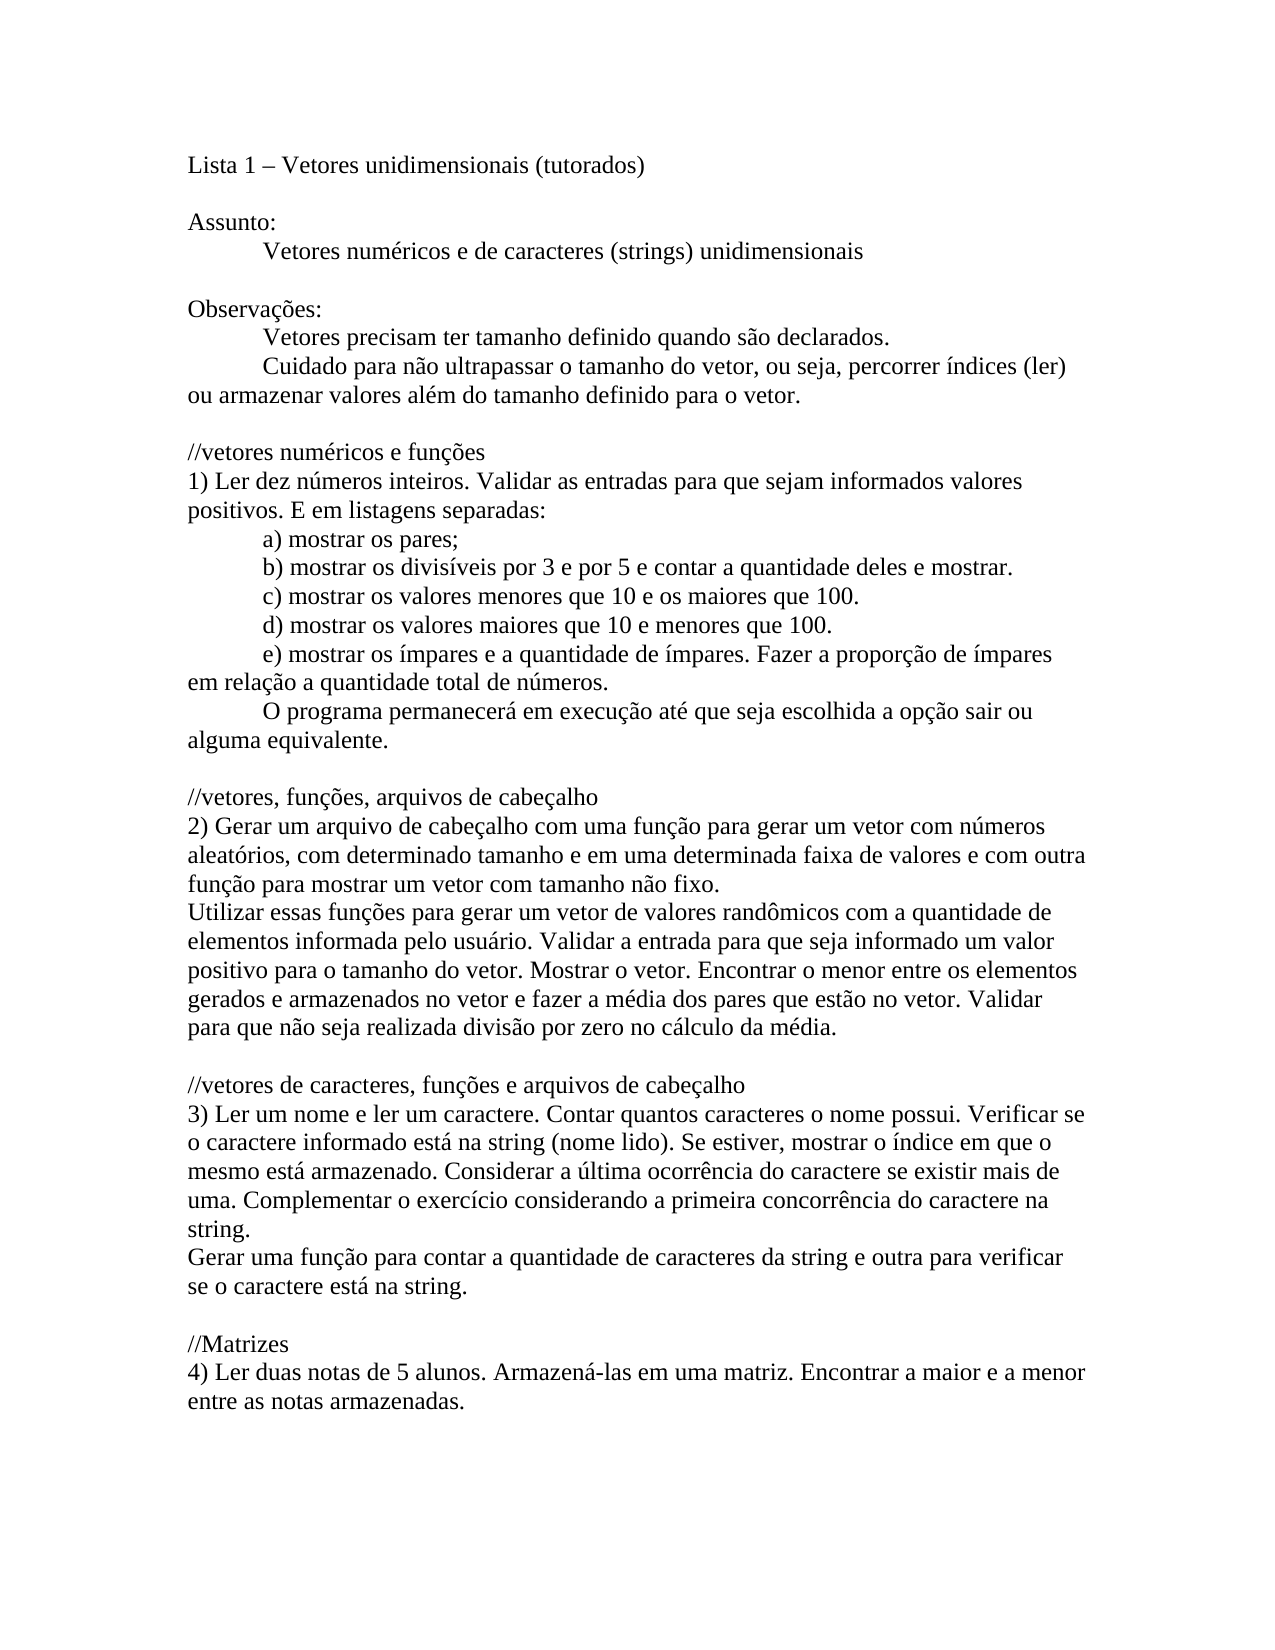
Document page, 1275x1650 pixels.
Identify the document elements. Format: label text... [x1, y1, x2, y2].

text //vetores, funções, arquivos de cabeçalho [187, 782, 1087, 811]
text //Matrizes [187, 1329, 1087, 1357]
text Gerar uma função para contar a quantidade de caracteres da string e outra para verificar se o caractere está na string. [187, 1242, 1087, 1300]
text //vetores de caracteres, funções e arquivos de cabeçalho [187, 1070, 1087, 1099]
text 3) Ler um nome e ler um caractere. Contar quantos caracteres o nome possui. Verificar se o caractere informado está na string (nome lido). Se estiver, mostrar o índice em que o mesmo está armazenado. Considerar a última ocorrência do caractere se existir mais de uma. Complementar o exercício considerando a primeira concorrência do caractere na string. [187, 1099, 1087, 1242]
text Vetores precisam ter tamanho definido quando são declarados. [187, 322, 1087, 351]
text O programa permanecerá em execução até que seja escolhida a opção sair ou alguma equivalente. [187, 696, 1087, 754]
text Observações: [187, 294, 1087, 322]
text Cuidado para não ultrapassar o tamanho do vetor, ou seja, percorrer índices (ler) ou armazenar valores além do tamanho definido para o vetor. [187, 351, 1087, 409]
text 2) Gerar um arquivo de cabeçalho com uma função para gerar um vetor com números aleatórios, com determinado tamanho e em uma determinada faixa de valores e com outra função para mostrar um vetor com tamanho não fixo. [187, 811, 1087, 897]
text c) mostrar os valores menores que 10 e os maiores que 100. [187, 581, 1087, 610]
text a) mostrar os pares; [187, 524, 1087, 552]
text Lista 1 – Vetores unidimensionais (tutorados) [187, 150, 1087, 179]
text 1) Ler dez números inteiros. Validar as entradas para que sejam informados valores positivos. E em listagens separadas: [187, 466, 1087, 524]
text b) mostrar os divisíveis por 3 e por 5 e contar a quantidade deles e mostrar. [187, 552, 1087, 581]
text Vetores numéricos e de caracteres (strings) unidimensionais [187, 236, 1087, 265]
text Utilizar essas funções para gerar um vetor de valores randômicos com a quantidade de elementos informada pelo usuário. Validar a entrada para que seja informado um valor positivo para o tamanho do vetor. Mostrar o vetor. Encontrar o menor entre os elementos gerados e armazenados no vetor e fazer a média dos pares que estão no vetor. Validar para que não seja realizada divisão por zero no cálculo da média. [187, 897, 1087, 1041]
text Assunto: [187, 207, 1087, 236]
text e) mostrar os ímpares e a quantidade de ímpares. Fazer a proporção de ímpares em relação a quantidade total de números. [187, 639, 1087, 696]
text //vetores numéricos e funções [187, 437, 1087, 466]
text d) mostrar os valores maiores que 10 e menores que 100. [187, 610, 1087, 639]
text 4) Ler duas notas de 5 alunos. Armazená-las em uma matriz. Encontrar a maior e a menor entre as notas armazenadas. [187, 1357, 1087, 1415]
